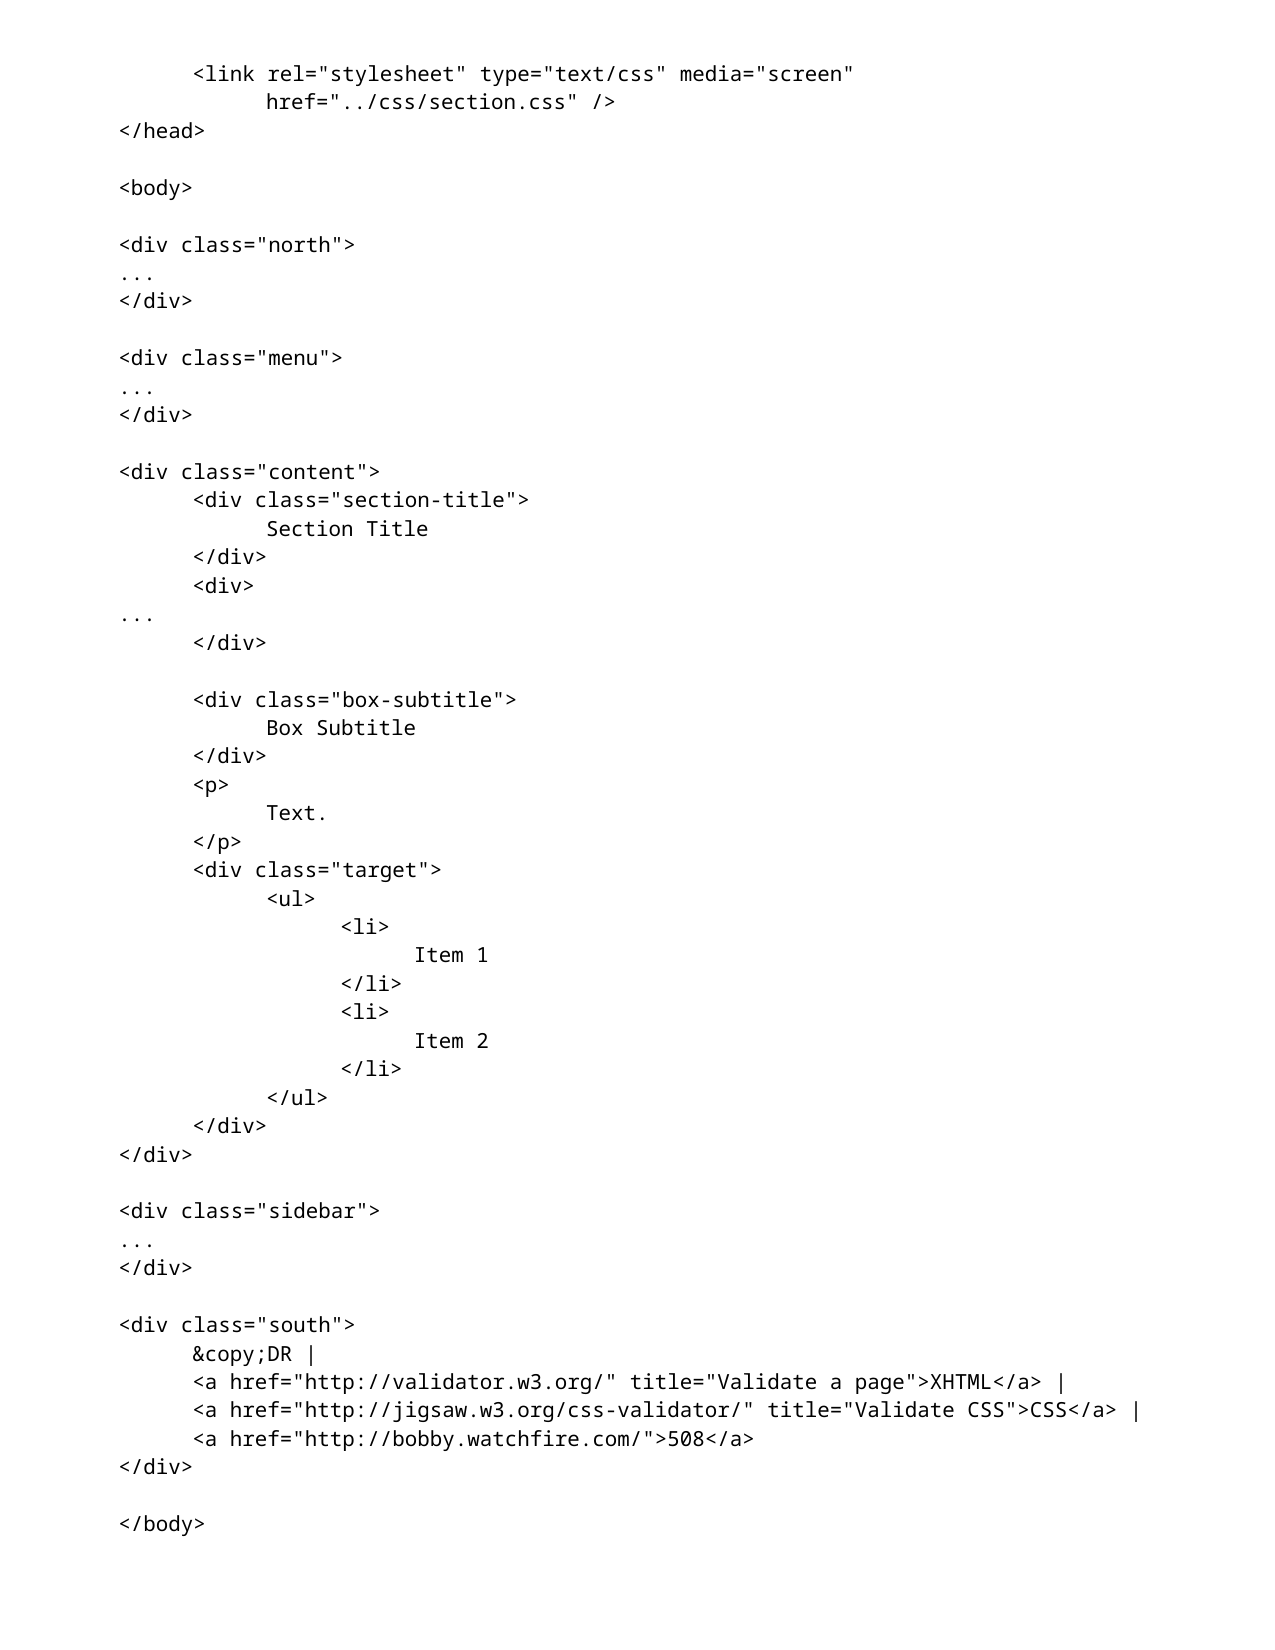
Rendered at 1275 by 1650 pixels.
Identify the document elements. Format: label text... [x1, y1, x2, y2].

text <div class="north"> [118, 230, 1216, 258]
text </div> [118, 1253, 1216, 1282]
text Box Subtitle [118, 713, 1216, 742]
text <div class="target"> [118, 855, 1216, 884]
text ... [118, 1225, 1216, 1253]
text &copy;DR | [118, 1339, 1216, 1367]
text <ul> [118, 884, 1216, 912]
text </li> [118, 969, 1216, 997]
text </head> [118, 116, 1216, 144]
text <link rel="stylesheet" type="text/css" media="screen" [118, 59, 1216, 87]
text </div> [118, 542, 1216, 571]
text </div> [118, 628, 1216, 656]
text <body> [118, 173, 1216, 201]
text <p> [118, 770, 1216, 798]
text <div class="south"> [118, 1310, 1216, 1339]
text Item 2 [118, 1026, 1216, 1054]
text <div class="content"> [118, 457, 1216, 486]
text <div> [118, 571, 1216, 599]
text Item 1 [118, 941, 1216, 969]
text </div> [118, 742, 1216, 770]
text ... [118, 372, 1216, 400]
text <div class="sidebar"> [118, 1197, 1216, 1225]
text href="../css/section.css" /> [118, 87, 1216, 116]
text </body> [118, 1509, 1216, 1538]
text <li> [118, 912, 1216, 941]
text Text. [118, 798, 1216, 827]
text <a href="http://jigsaw.w3.org/css-validator/" title="Validate CSS">CSS</a> | [118, 1396, 1216, 1424]
text ... [118, 258, 1216, 287]
text </div> [118, 1140, 1216, 1168]
text <li> [118, 997, 1216, 1026]
text </div> [118, 1111, 1216, 1140]
text Section Title [118, 514, 1216, 542]
text <div class="box-subtitle"> [118, 685, 1216, 713]
text </div> [118, 1452, 1216, 1481]
text <a href="http://bobby.watchfire.com/">508</a> [118, 1424, 1216, 1452]
text </li> [118, 1054, 1216, 1083]
text </div> [118, 400, 1216, 429]
text <div class="menu"> [118, 343, 1216, 372]
text <a href="http://validator.w3.org/" title="Validate a page">XHTML</a> | [118, 1367, 1216, 1396]
text </ul> [118, 1083, 1216, 1111]
text </div> [118, 287, 1216, 315]
text </p> [118, 827, 1216, 855]
text ... [118, 599, 1216, 628]
text <div class="section-title"> [118, 486, 1216, 514]
